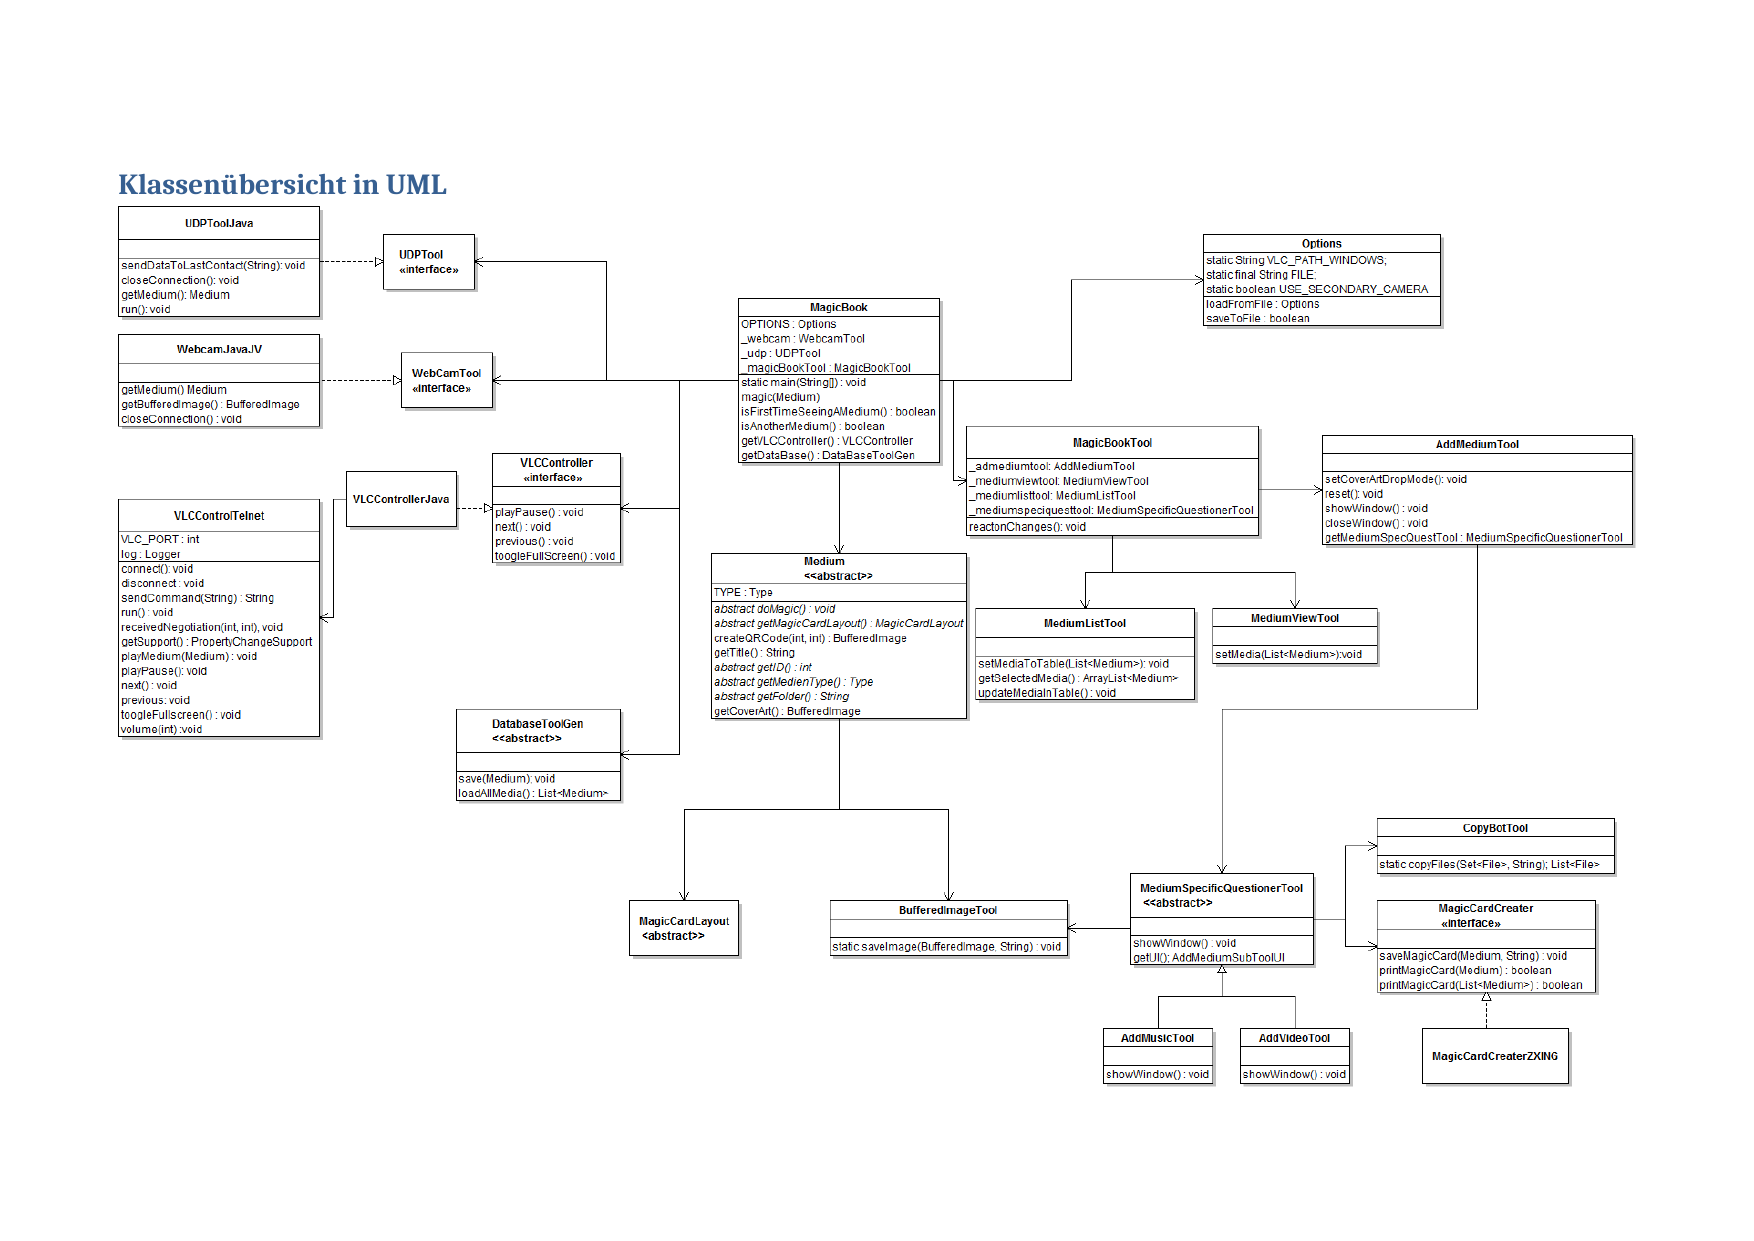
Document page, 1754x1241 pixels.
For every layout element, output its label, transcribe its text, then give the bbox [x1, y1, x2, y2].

picture [118, 206, 1636, 1087]
subtitle Klassenübersicht in UML [118, 168, 1636, 202]
